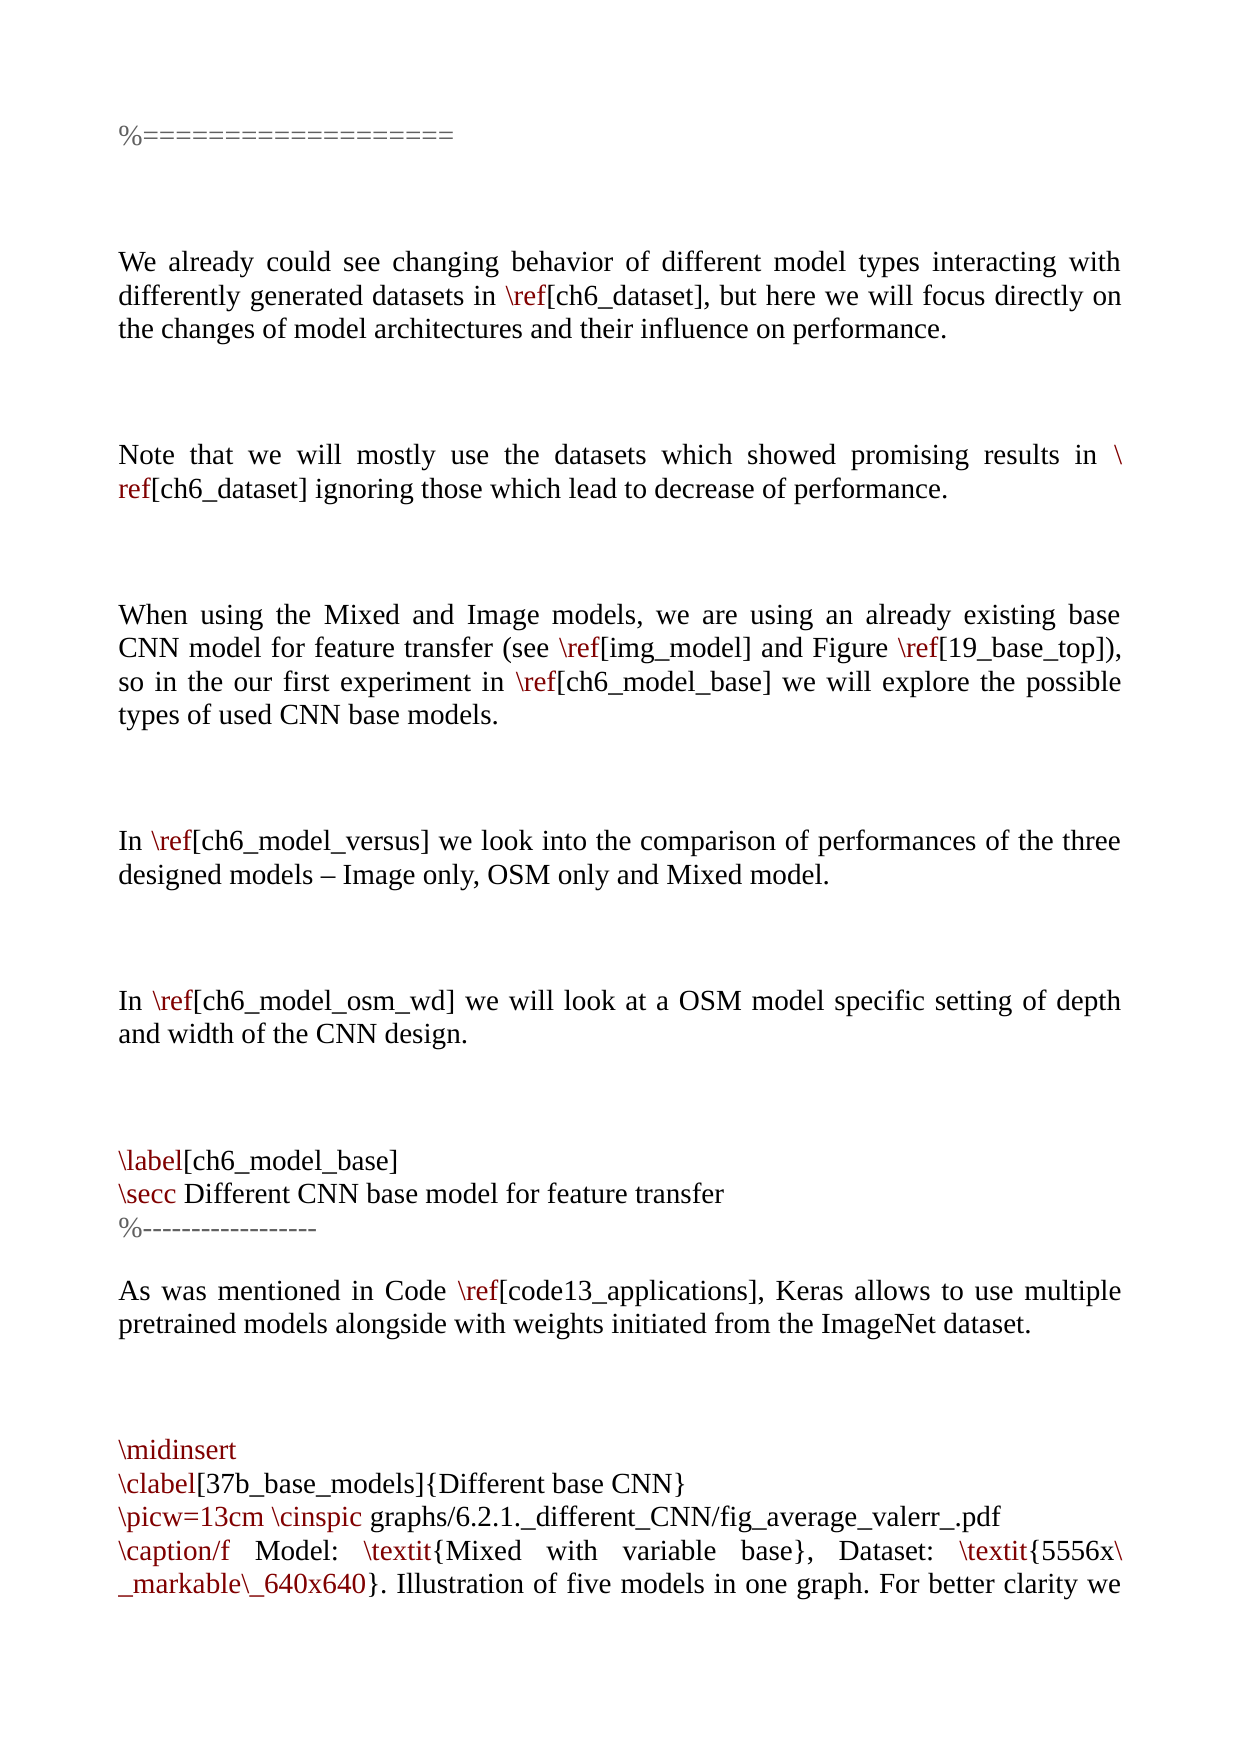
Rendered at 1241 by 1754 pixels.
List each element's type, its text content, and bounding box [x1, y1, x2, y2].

text \midinsert [118, 1432, 1122, 1466]
text Note that we will mostly use the datasets which showed promising results in \ref[ch6_dataset] ignoring those which lead to decrease of performance. [118, 437, 1122, 504]
text \caption/f Model: \textit{Mixed with variable base}, Dataset: \textit{5556x\_markable\_640x640}. Illustration of five models in one graph. For better clarity we [118, 1533, 1122, 1600]
text In \ref[ch6_model_osm_wd] we will look at a OSM model specific setting of depth and width of the CNN design. [118, 983, 1122, 1050]
text As was mentioned in Code \ref[code13_applications], Keras allows to use multiple pretrained models alongside with weights initiated from the ImageNet dataset. [118, 1273, 1122, 1340]
text %------------------ [118, 1210, 1122, 1243]
text We already could see changing behavior of different model types interacting with differently generated datasets in \ref[ch6_dataset], but here we will focus directly on the changes of model architectures and their influence on performance. [118, 244, 1122, 345]
text \label[ch6_model_base] [118, 1143, 1122, 1176]
text \picw=13cm \cinspic graphs/6.2.1._different_CNN/fig_average_valerr_.pdf [118, 1499, 1122, 1533]
text \clabel[37b_base_models]{Different base CNN} [118, 1466, 1122, 1499]
text In \ref[ch6_model_versus] we look into the comparison of performances of the three designed models – Image only, OSM only and Mixed model. [118, 823, 1122, 891]
text \secc Different CNN base model for feature transfer [118, 1176, 1122, 1210]
text When using the Mixed and Image models, we are using an already existing base CNN model for feature transfer (see \ref[img_model] and Figure \ref[19_base_top]), so in the our first experiment in \ref[ch6_model_base] we will explore the possible types of used CNN base models. [118, 597, 1122, 731]
text %=================== [118, 118, 1122, 152]
